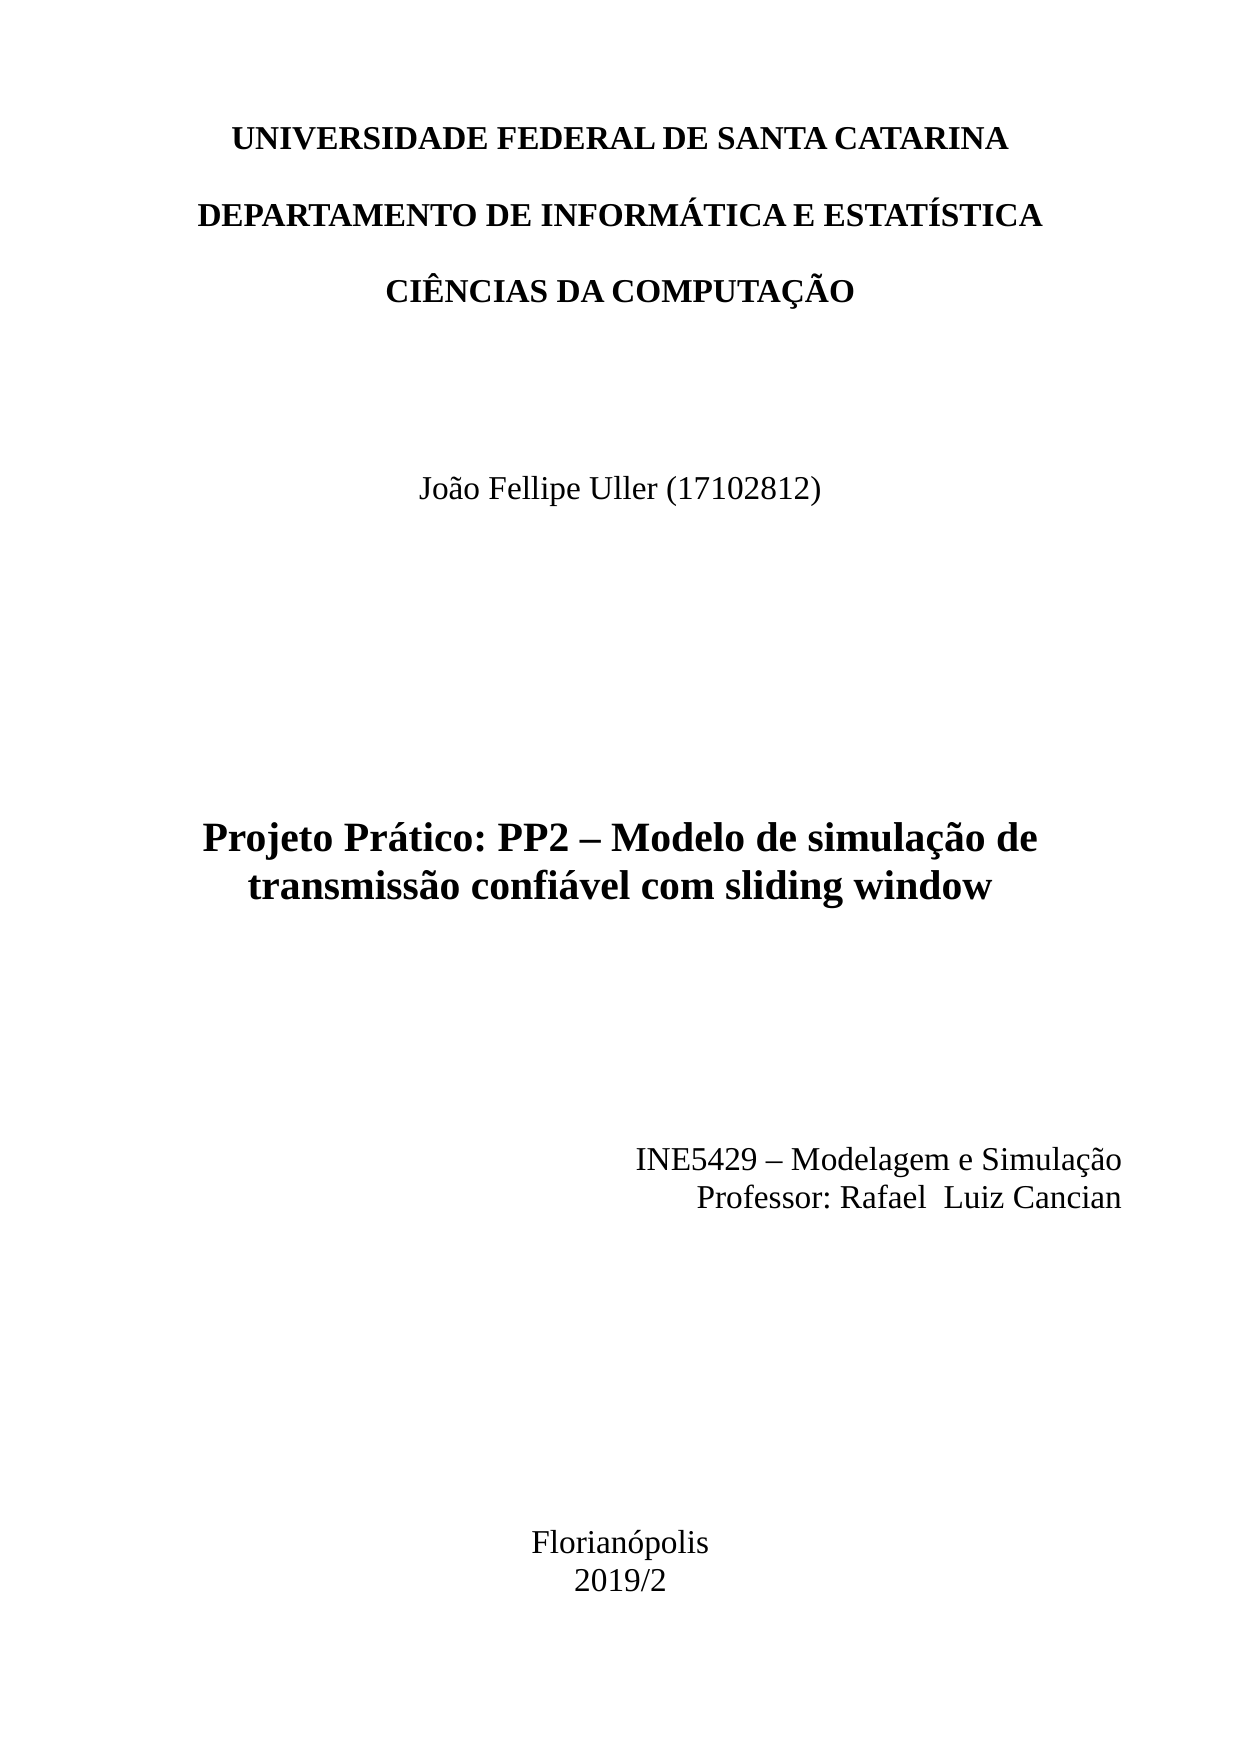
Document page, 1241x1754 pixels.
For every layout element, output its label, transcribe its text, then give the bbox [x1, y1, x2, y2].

text DEPARTAMENTO DE INFORMÁTICA E ESTATÍSTICA [118, 195, 1122, 233]
text Professor: Rafael Luiz Cancian [118, 1177, 1122, 1215]
text 2019/2 [118, 1560, 1122, 1599]
text INE5429 – Modelagem e Simulação [118, 1139, 1122, 1177]
text João Fellipe Uller (17102812) [118, 468, 1122, 506]
text UNIVERSIDADE FEDERAL DE SANTA CATARINA [118, 118, 1122, 156]
text Projeto Prático: PP2 – Modelo de simulação de transmissão confiável com sliding window [118, 813, 1122, 909]
text Florianópolis [118, 1522, 1122, 1560]
text CIÊNCIAS DA COMPUTAÇÃO [118, 271, 1122, 310]
